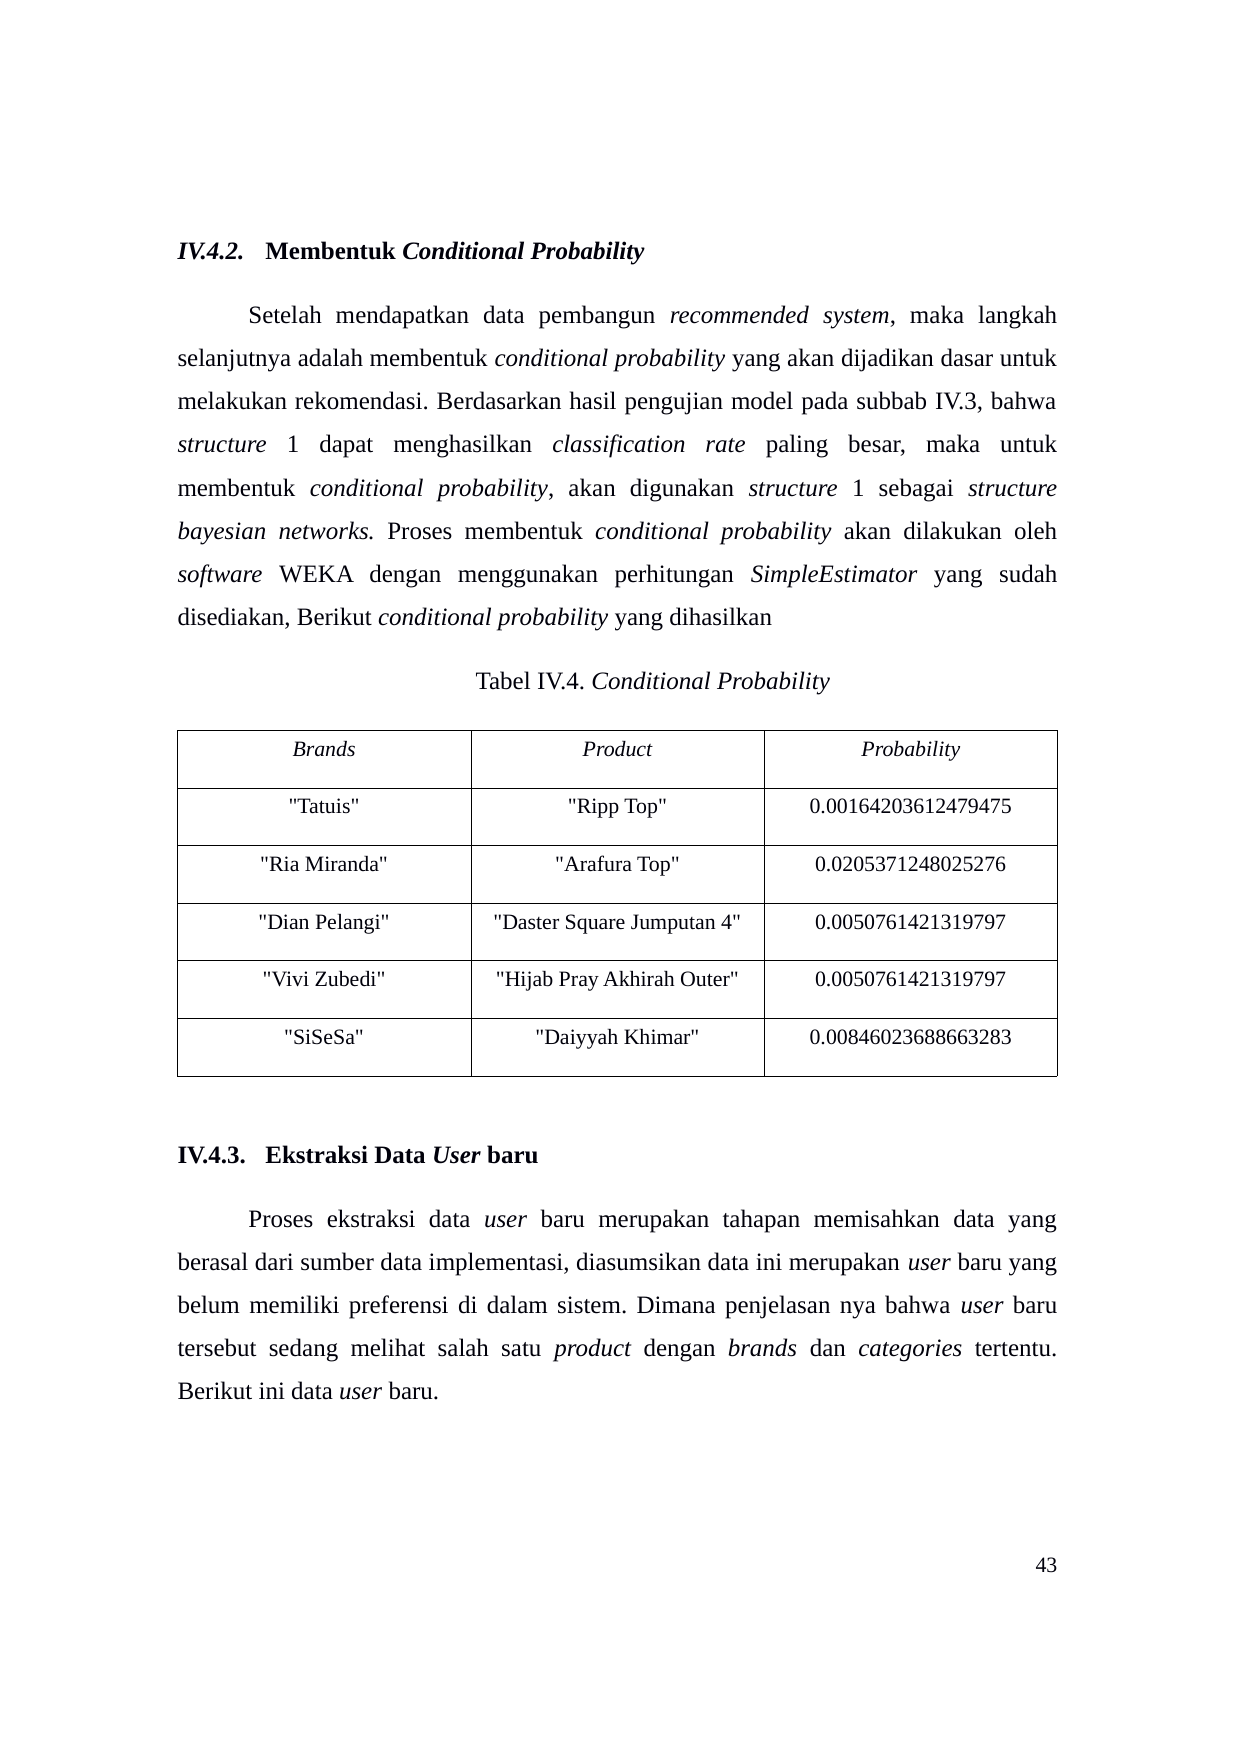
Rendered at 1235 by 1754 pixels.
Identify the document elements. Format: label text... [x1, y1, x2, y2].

subtitle Ekstraksi Data User baru [177, 1140, 1057, 1168]
text Proses ekstraksi data user baru merupakan tahapan memisahkan data yang berasal dari sumber data implementasi, diasumsikan data ini merupakan user baru yang belum memiliki preferensi di dalam sistem. Dimana penjelasan nya bahwa user baru tersebut sedang melihat salah satu product dengan brands dan categories tertentu. Berikut ini data user baru. [177, 1204, 1057, 1405]
table_cell "Daster Square Jumputan 4" [472, 904, 764, 960]
text Setelah mendapatkan data pembangun recommended system, maka langkah selanjutnya adalah membentuk conditional probability yang akan dijadikan dasar untuk melakukan rekomendasi. Berdasarkan hasil pengujian model pada subbab IV.3, bahwa structure 1 dapat menghasilkan classification rate paling besar, maka untuk membentuk conditional probability, akan digunakan structure 1 sebagai structure bayesian networks. Proses membentuk conditional probability akan dilakukan oleh software WEKA dengan menggunakan perhitungan SimpleEstimator yang sudah disediakan, Berikut conditional probability yang dihasilkan [177, 300, 1057, 631]
table_cell "Dian Pelangi" [178, 904, 471, 960]
table_cell 0.0205371248025276 [765, 846, 1057, 903]
table_cell "Ripp Top" [472, 789, 764, 845]
table_cell "Hijab Pray Akhirah Outer" [472, 961, 764, 1018]
table_header Product [472, 731, 764, 788]
table_cell "Vivi Zubedi" [178, 961, 471, 1018]
table_cell 0.00164203612479475 [765, 789, 1057, 845]
table_header Probability [765, 731, 1057, 788]
table_cell "SiSeSa" [178, 1019, 471, 1076]
table_header Brands [178, 731, 471, 788]
table_cell 0.00846023688663283 [765, 1019, 1057, 1076]
subtitle Membentuk Conditional Probability [177, 236, 1057, 265]
table_cell "Tatuis" [178, 789, 471, 845]
table_cell 0.0050761421319797 [765, 961, 1057, 1018]
table_cell "Ria Miranda" [178, 846, 471, 903]
table_cell 0.0050761421319797 [765, 904, 1057, 960]
text Tabel IV.4. Conditional Probability [177, 666, 1057, 695]
table_cell "Arafura Top" [472, 846, 764, 903]
table_cell "Daiyyah Khimar" [472, 1019, 764, 1076]
